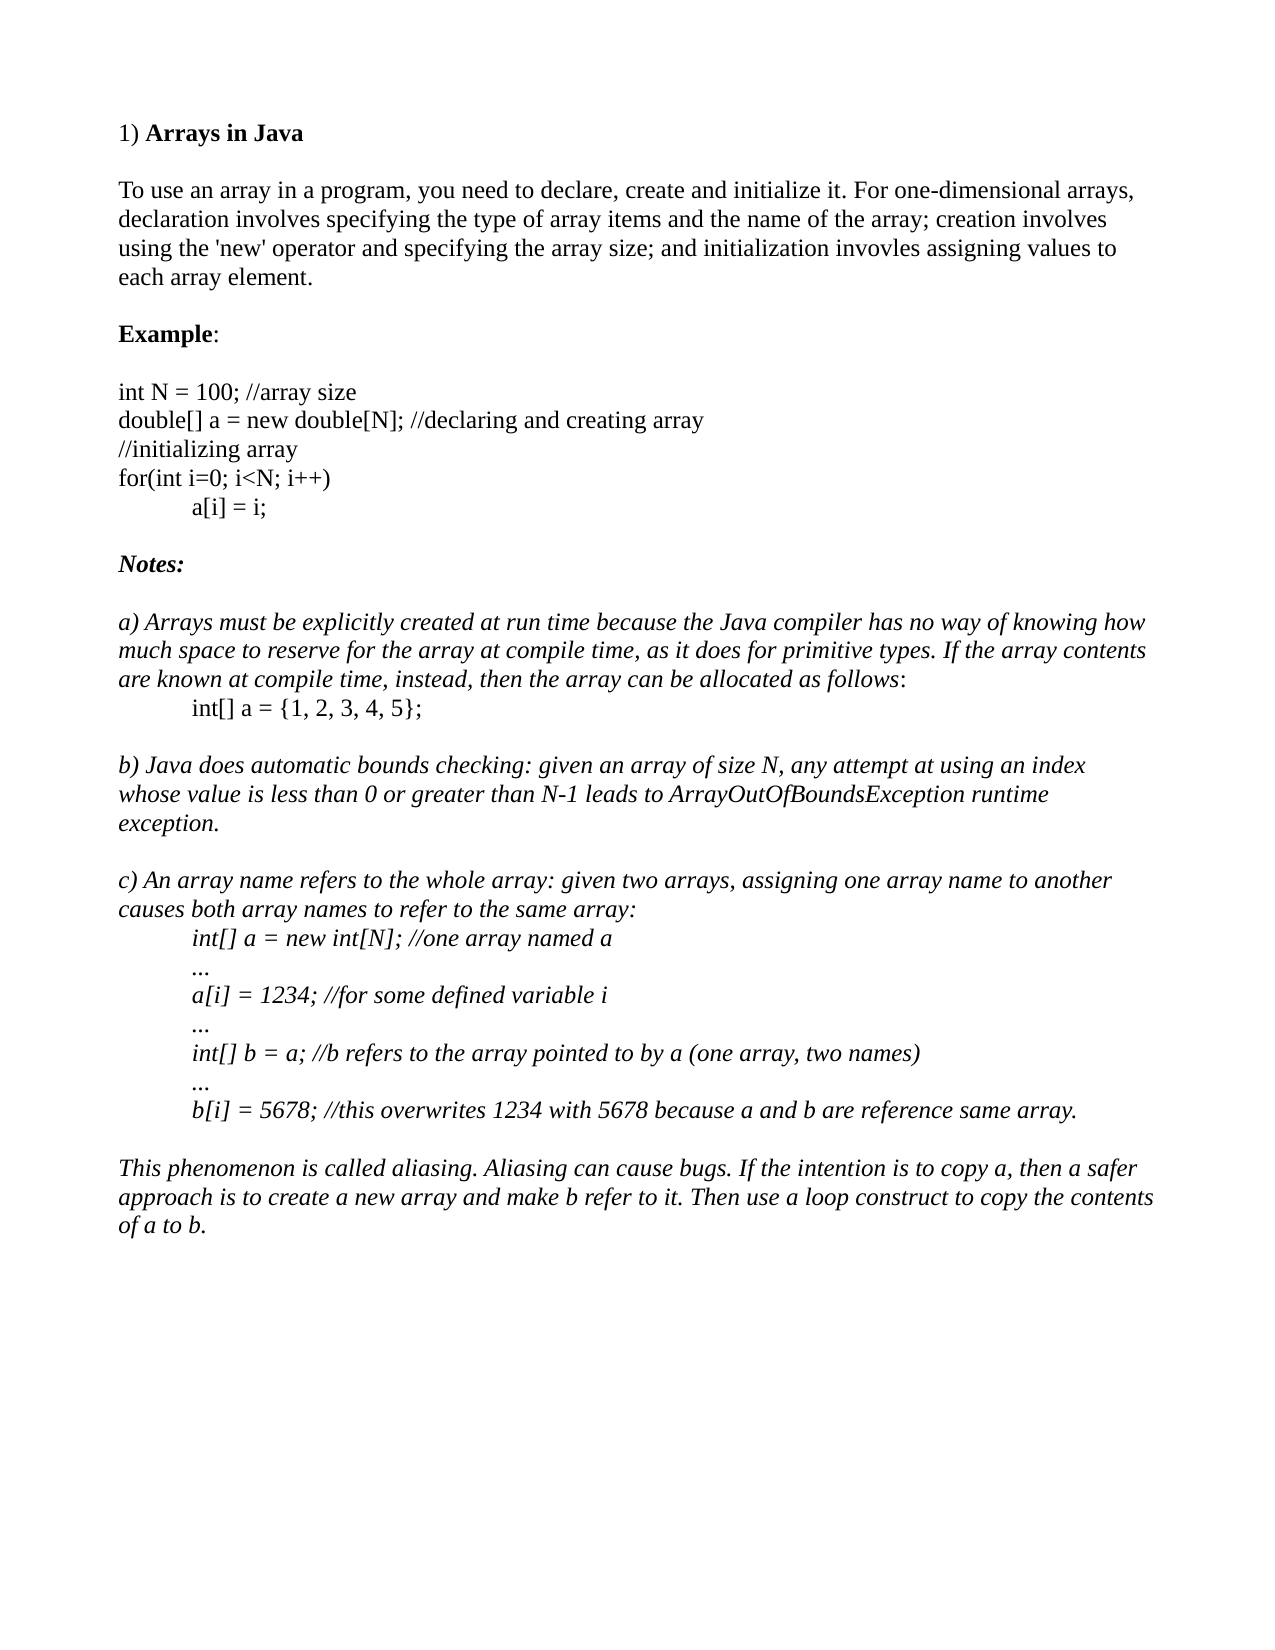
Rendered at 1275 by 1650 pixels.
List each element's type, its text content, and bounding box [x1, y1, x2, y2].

text a[i] = 1234; //for some defined variable i [118, 981, 1157, 1009]
text //initializing array [118, 434, 1157, 463]
text a[i] = i; [118, 492, 1157, 521]
text c) An array name refers to the whole array: given two arrays, assigning one array name to another causes both array names to refer to the same array: [118, 866, 1157, 923]
text b) Java does automatic bounds checking: given an array of size N, any attempt at using an index whose value is less than 0 or greater than N-1 leads to ArrayOutOfBoundsException runtime exception. [118, 751, 1157, 837]
text This phenomenon is called aliasing. Aliasing can cause bugs. If the intention is to copy a, then a safer approach is to create a new array and make b refer to it. Then use a loop construct to copy the contents of a to b. [118, 1153, 1157, 1239]
text a) Arrays must be explicitly created at run time because the Java compiler has no way of knowing how much space to reserve for the array at compile time, as it does for primitive types. If the array contents are known at compile time, instead, then the array can be allocated as follows: [118, 607, 1157, 693]
text ... [118, 1009, 1157, 1038]
text Example: [118, 319, 1157, 348]
text b[i] = 5678; //this overwrites 1234 with 5678 because a and b are reference same array. [118, 1096, 1157, 1124]
text Notes: [118, 549, 1157, 578]
text int N = 100; //array size [118, 377, 1157, 406]
text int[] a = {1, 2, 3, 4, 5}; [118, 693, 1157, 722]
text ... [118, 952, 1157, 981]
text int[] b = a; //b refers to the array pointed to by a (one array, two names) [118, 1038, 1157, 1067]
text ... [118, 1067, 1157, 1096]
text To use an array in a program, you need to declare, create and initialize it. For one-dimensional arrays, declaration involves specifying the type of array items and the name of the array; creation involves using the 'new' operator and specifying the array size; and initialization invovles assigning values to each array element. [118, 176, 1157, 291]
text int[] a = new int[N]; //one array named a [118, 923, 1157, 952]
text 1) Arrays in Java [118, 118, 1157, 147]
text double[] a = new double[N]; //declaring and creating array [118, 406, 1157, 434]
text for(int i=0; i<N; i++) [118, 463, 1157, 492]
